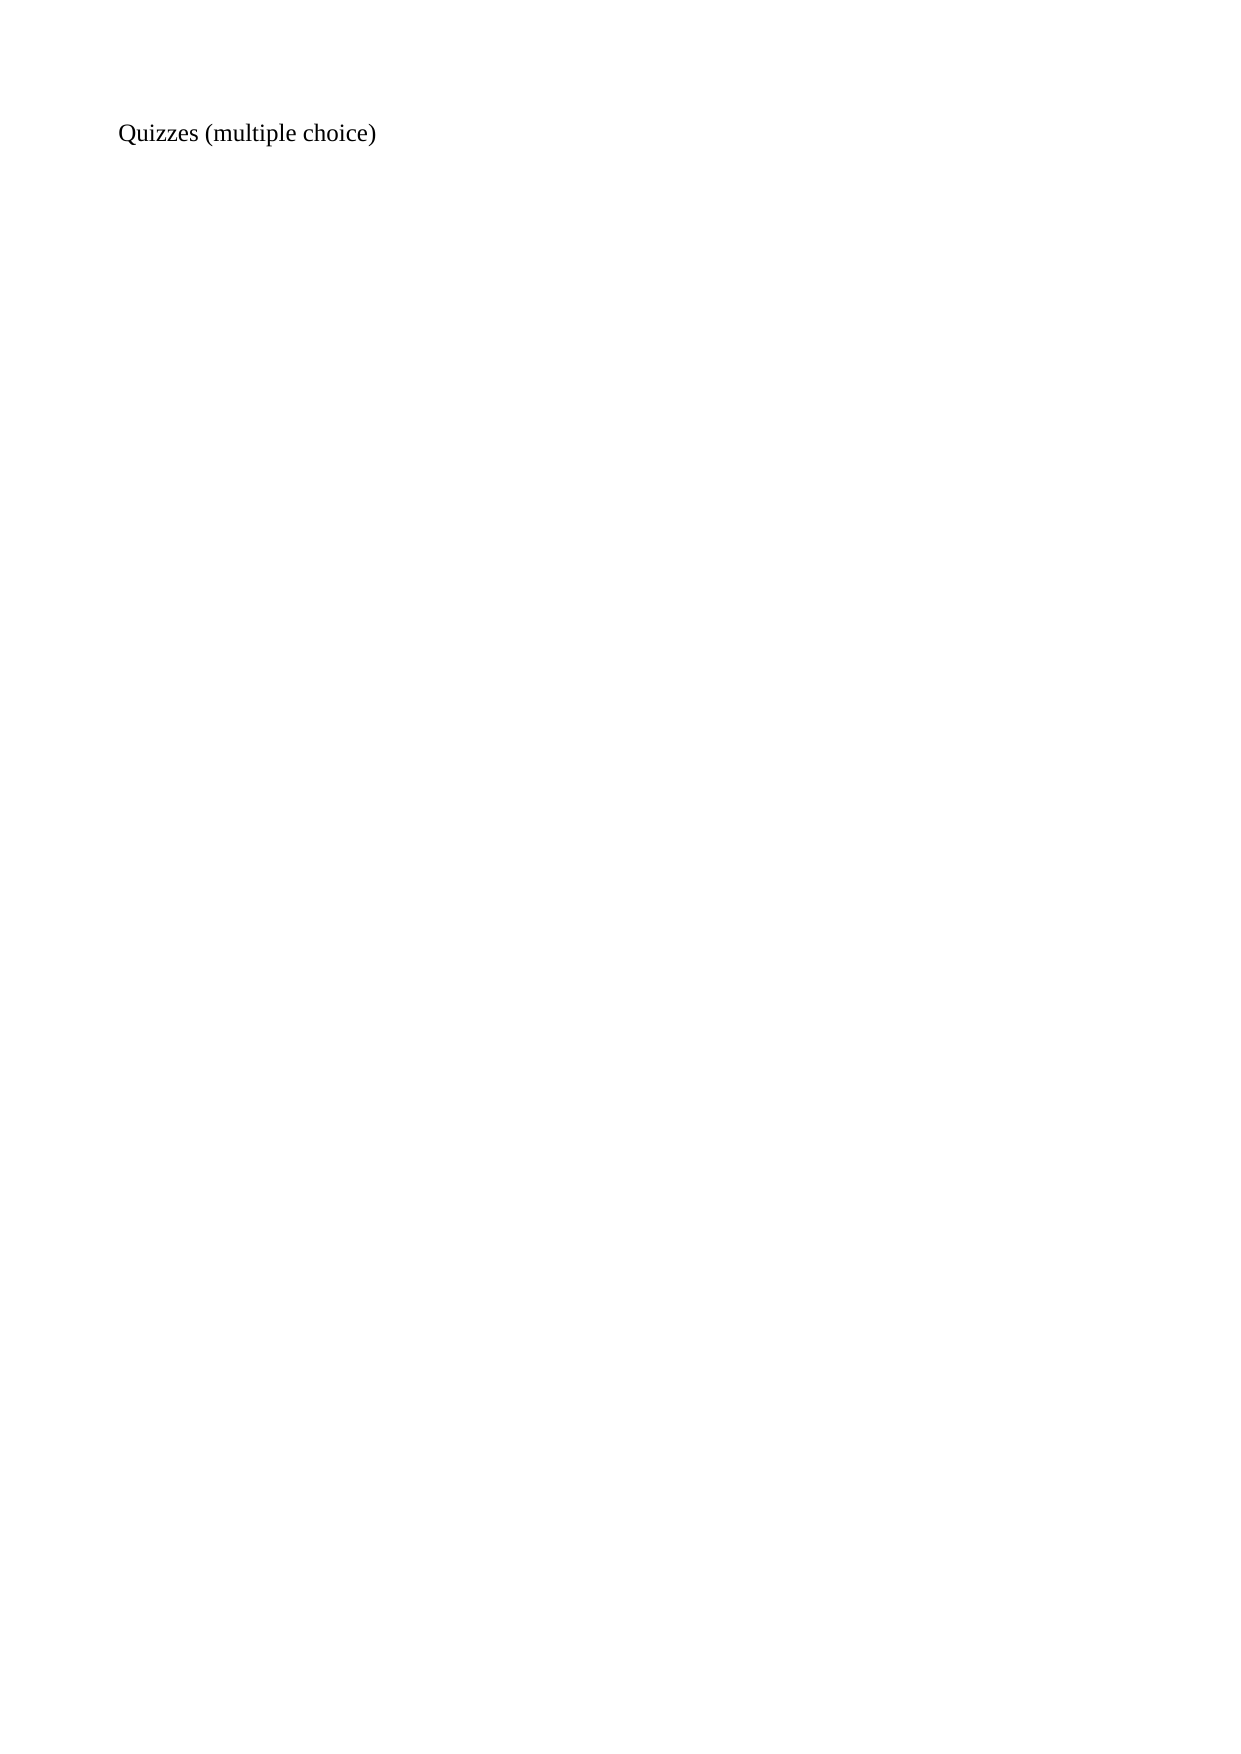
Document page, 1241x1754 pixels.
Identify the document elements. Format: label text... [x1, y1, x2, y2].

text Quizzes (multiple choice) [118, 118, 1122, 147]
